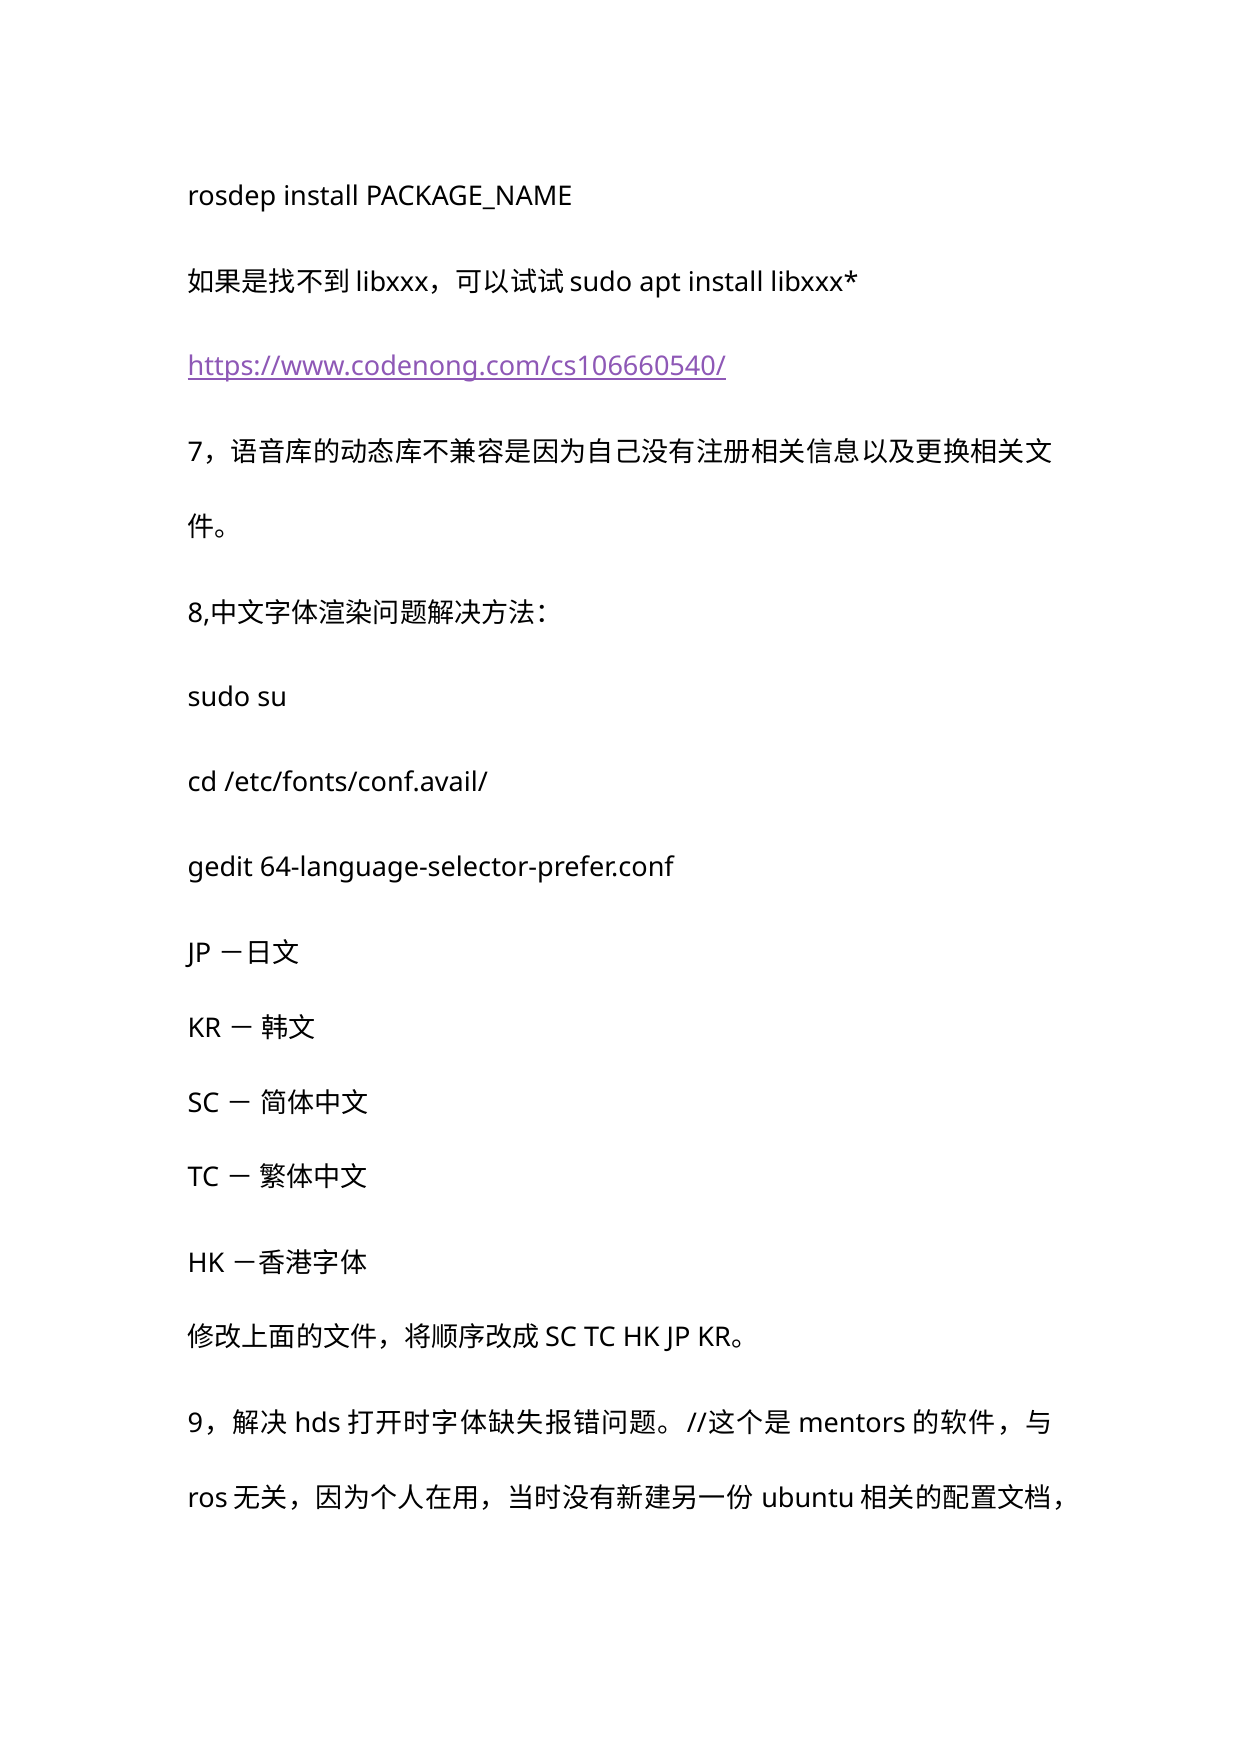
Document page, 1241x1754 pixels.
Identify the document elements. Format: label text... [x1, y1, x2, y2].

text https://www.codenong.com/cs106660540/ [187, 332, 1053, 397]
text JP －日文 KR － 韩文 SC － 简体中文 TC － 繁体中文 [187, 918, 1053, 1207]
text gedit 64-language-selector-prefer.conf [187, 833, 1053, 898]
text cd /etc/fonts/conf.avail/ [187, 748, 1053, 813]
text 如果是找不到libxxx，可以试试sudo apt install libxxx* [187, 247, 1053, 312]
text 9，解决hds打开时字体缺失报错问题。//这个是mentors的软件，与ros无关，因为个人在用，当时没有新建另一份ubuntu相关的配置文档，就写在这里了，无需理会。 [187, 1388, 1053, 1528]
text sudo su [187, 663, 1053, 728]
text 8,中文字体渲染问题解决方法： [187, 578, 1053, 643]
text HK －香港字体 修改上面的文件，将顺序改成SC TC HK JP KR。 [187, 1228, 1053, 1368]
text 7，语音库的动态库不兼容是因为自己没有注册相关信息以及更换相关文件。 [187, 418, 1053, 557]
text rosdep install PACKAGE_NAME [187, 162, 1053, 227]
